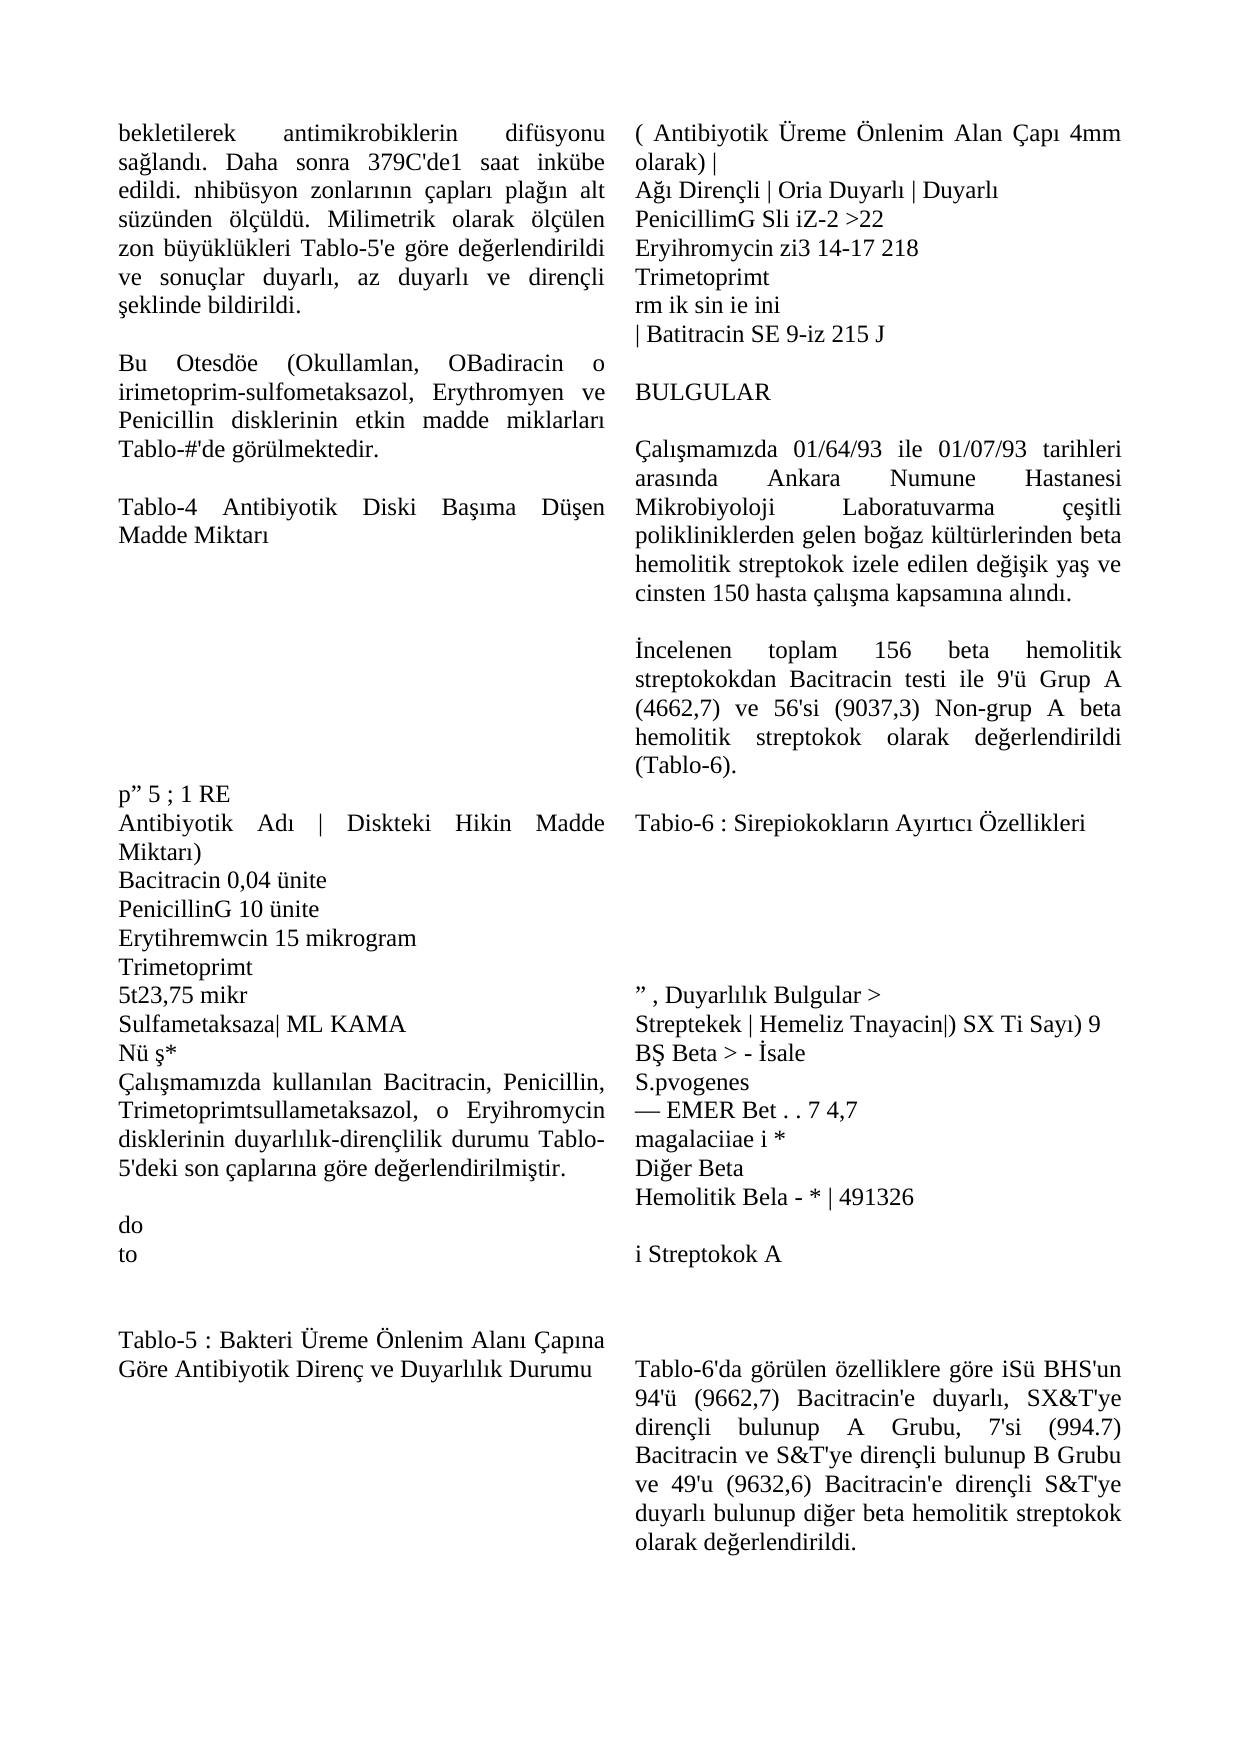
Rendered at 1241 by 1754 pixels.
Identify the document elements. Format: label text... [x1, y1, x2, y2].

text Hemolitik Bela - * | 491326 [635, 1182, 1122, 1211]
text magalaciiae i * [635, 1124, 1122, 1153]
text BULGULAR [635, 377, 1122, 406]
text ( Antibiyotik Üreme Önlenim Alan Çapı 4mm olarak) | [635, 118, 1122, 176]
text | Batitracin SE 9-iz 215 J [635, 319, 1122, 348]
text İncelenen toplam 156 beta hemolitik streptokokdan Bacitracin testi ile 9'ü Grup A (4662,7) ve 56'si (9037,3) Non-grup A beta hemolitik streptokok olarak değerlendirildi (Tablo-6). [635, 636, 1122, 779]
text 5t23,75 mikr [118, 981, 605, 1009]
text S.pvogenes [635, 1067, 1122, 1096]
text Streptekek | Hemeliz Tnayacin|) SX Ti Sayı) 9 [635, 1009, 1122, 1038]
text Çalışmamızda kullanılan Bacitracin, Penicillin, Trimetoprimtsullametaksazol, o Eryihromycin disklerinin duyarlılık-dirençlilik durumu Tablo-5'deki son çaplarına göre değerlendirilmiştir. [118, 1067, 605, 1182]
text Sulfametaksaza| ML KAMA [118, 1009, 605, 1038]
text Trimetoprimt [635, 262, 1122, 291]
text Erytihremwcin 15 mikrogram [118, 923, 605, 952]
text Diğer Beta [635, 1153, 1122, 1182]
text PenicillinG 10 ünite [118, 894, 605, 923]
text ” , Duyarlılık Bulgular > [635, 981, 1122, 1009]
text rm ik sin ie ini [635, 291, 1122, 319]
text Bacitracin 0,04 ünite [118, 866, 605, 894]
text Tablo-4 Antibiyotik Diski Başıma Düşen Madde Miktarı [118, 492, 605, 549]
text bekletilerek antimikrobiklerin difüsyonu sağlandı. Daha sonra 379C'de1 saat inkübe edildi. nhibüsyon zonlarının çapları plağın alt süzünden ölçüldü. Milimetrik olarak ölçülen zon büyüklükleri Tablo-5'e göre değerlendirildi ve sonuçlar duyarlı, az duyarlı ve dirençli şeklinde bildirildi. [118, 118, 605, 319]
text — EMER Bet . . 7 4,7 [635, 1096, 1122, 1124]
text Çalışmamızda 01/64/93 ile 01/07/93 tarihleri arasında Ankara Numune Hastanesi Mikrobiyoloji Laboratuvarma çeşitli polikliniklerden gelen boğaz kültürlerinden beta hemolitik streptokok izele edilen değişik yaş ve cinsten 150 hasta çalışma kapsamına alındı. [635, 434, 1122, 607]
text p” 5 ; 1 RE [118, 779, 605, 808]
text Tabio-6 : Sirepiokokların Ayırtıcı Özellikleri [635, 808, 1122, 837]
text Ağı Dirençli | Oria Duyarlı | Duyarlı [635, 176, 1122, 204]
text Nü ş* [118, 1038, 605, 1067]
text to [118, 1239, 605, 1268]
text i Streptokok A [635, 1239, 1122, 1268]
text Trimetoprimt [118, 952, 605, 981]
text do [118, 1211, 605, 1239]
text Tablo-6'da görülen özelliklere göre iSü BHS'un 94'ü (9662,7) Bacitracin'e duyarlı, SX&T'ye dirençli bulunup A Grubu, 7'si (994.7) Bacitracin ve S&T'ye dirençli bulunup B Grubu ve 49'u (9632,6) Bacitracin'e dirençli S&T'ye duyarlı bulunup diğer beta hemolitik streptokok olarak değerlendirildi. [635, 1354, 1122, 1556]
text Antibiyotik Adı | Diskteki Hikin Madde Miktarı) [118, 808, 605, 866]
text PenicillimG Sli iZ-2 >22 [635, 204, 1122, 233]
text Bu Otesdöe (Okullamlan, OBadiracin o irimetoprim-sulfometaksazol, Erythromyen ve Penicillin disklerinin etkin madde miklarları Tablo-#'de görülmektedir. [118, 348, 605, 463]
text Tablo-5 : Bakteri Üreme Önlenim Alanı Çapına Göre Antibiyotik Direnç ve Duyarlılık Durumu [118, 1326, 605, 1383]
text Eryihromycin zi3 14-17 218 [635, 233, 1122, 262]
text BŞ Beta > - İsale [635, 1038, 1122, 1067]
